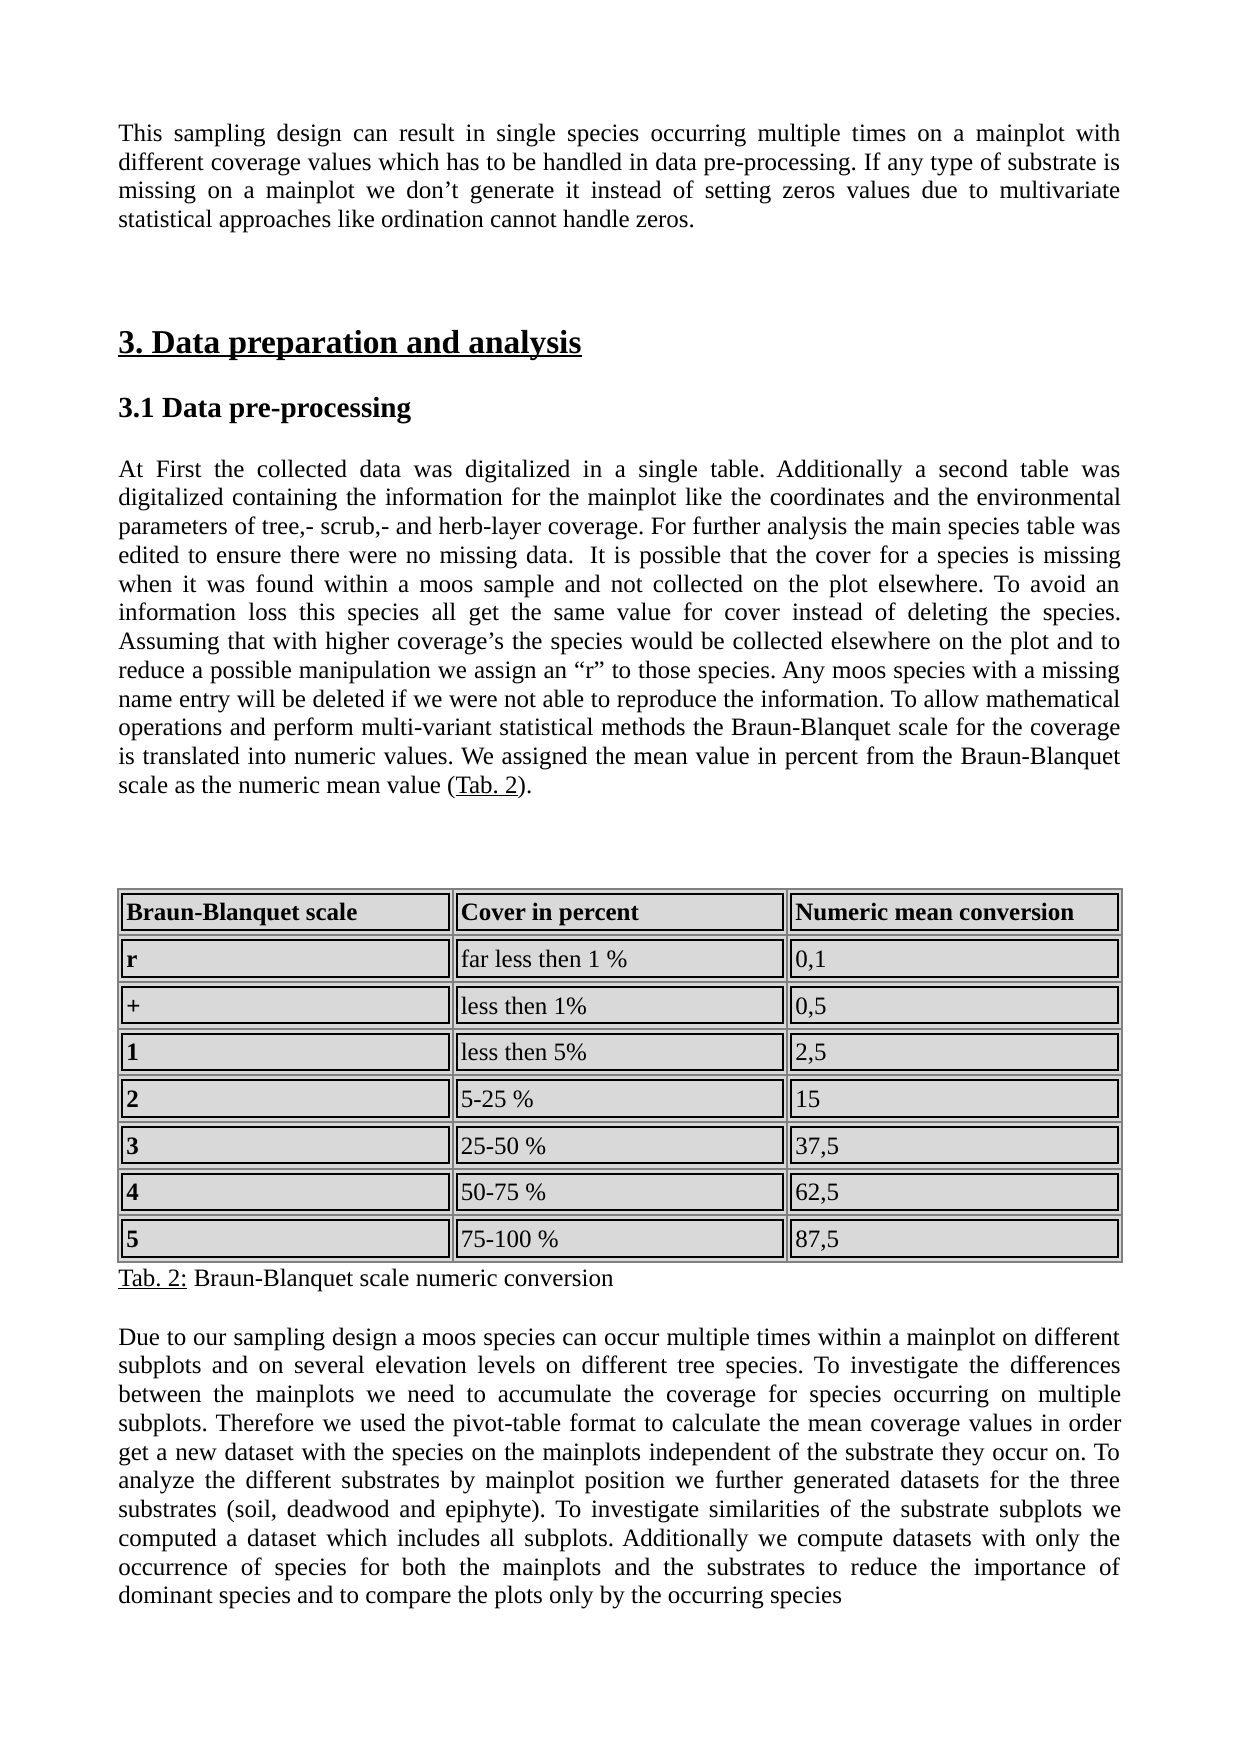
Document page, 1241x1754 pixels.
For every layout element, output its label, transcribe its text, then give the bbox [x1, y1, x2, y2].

table_cell r [119, 936, 452, 981]
table_cell 25-50 % [454, 1123, 786, 1167]
table_cell 37,5 [788, 1123, 1121, 1167]
table_cell 15 [788, 1076, 1121, 1121]
table_cell 0,1 [788, 936, 1121, 981]
table_cell 3 [119, 1123, 452, 1167]
table_cell less then 1% [454, 983, 786, 1027]
text Due to our sampling design a moos species can occur multiple times within a mainplot on different subplots and on several elevation levels on different tree species. To investigate the differences between the mainplots we need to accumulate the coverage for species occurring on multiple subplots. Therefore we used the pivot-table format to calculate the mean coverage values in order get a new dataset with the species on the mainplots independent of the substrate they occur on. To analyze the different substrates by mainplot position we further generated datasets for the three substrates (soil, deadwood and epiphyte). To investigate similarities of the substrate subplots we computed a dataset which includes all subplots. Additionally we compute datasets with only the occurrence of species for both the mainplots and the substrates to reduce the importance of dominant species and to compare the plots only by the occurring species [118, 1322, 1122, 1609]
table_cell 4 [119, 1170, 452, 1214]
table_cell 87,5 [788, 1216, 1121, 1261]
table_cell 62,5 [788, 1170, 1121, 1214]
table_cell + [119, 983, 452, 1027]
table_cell less then 5% [454, 1030, 786, 1074]
table_cell 1 [119, 1030, 452, 1074]
table_header Cover in percent [454, 890, 786, 934]
table_cell 75-100 % [454, 1216, 786, 1261]
table_cell 5 [119, 1216, 452, 1261]
table_cell 2,5 [788, 1030, 1121, 1074]
table_cell 50-75 % [454, 1170, 786, 1214]
table_cell 0,5 [788, 983, 1121, 1027]
text At First the collected data was digitalized in a single table. Additionally a second table was digitalized containing the information for the mainplot like the coordinates and the environmental parameters of tree,- scrub,- and herb-layer coverage. For further analysis the main species table was edited to ensure there were no missing data. It is possible that the cover for a species is missing when it was found within a moos sample and not collected on the plot elsewhere. To avoid an information loss this species all get the same value for cover instead of deleting the species. Assuming that with higher coverage’s the species would be collected elsewhere on the plot and to reduce a possible manipulation we assign an “r” to those species. Any moos species with a missing name entry will be deleted if we were not able to reproduce the information. To allow mathematical operations and perform multi-variant statistical methods the Braun-Blanquet scale for the coverage is translated into numeric values. We assigned the mean value in percent from the Braun-Blanquet scale as the numeric mean value (Tab. 2). [118, 454, 1122, 799]
text Tab. 2: Braun-Blanquet scale numeric conversion [118, 1263, 1122, 1292]
table_cell 2 [119, 1076, 452, 1121]
table_header Numeric mean conversion [788, 890, 1121, 934]
table_header Braun-Blanquet scale [119, 890, 452, 934]
table_cell far less then 1 % [454, 936, 786, 981]
text 3.1 Data pre-processing [118, 390, 1122, 424]
text 3. Data preparation and analysis [118, 322, 1122, 360]
table_cell 5-25 % [454, 1076, 786, 1121]
text This sampling design can result in single species occurring multiple times on a mainplot with different coverage values which has to be handled in data pre-processing. If any type of substrate is missing on a mainplot we don’t generate it instead of setting zeros values due to multivariate statistical approaches like ordination cannot handle zeros. [118, 118, 1122, 233]
